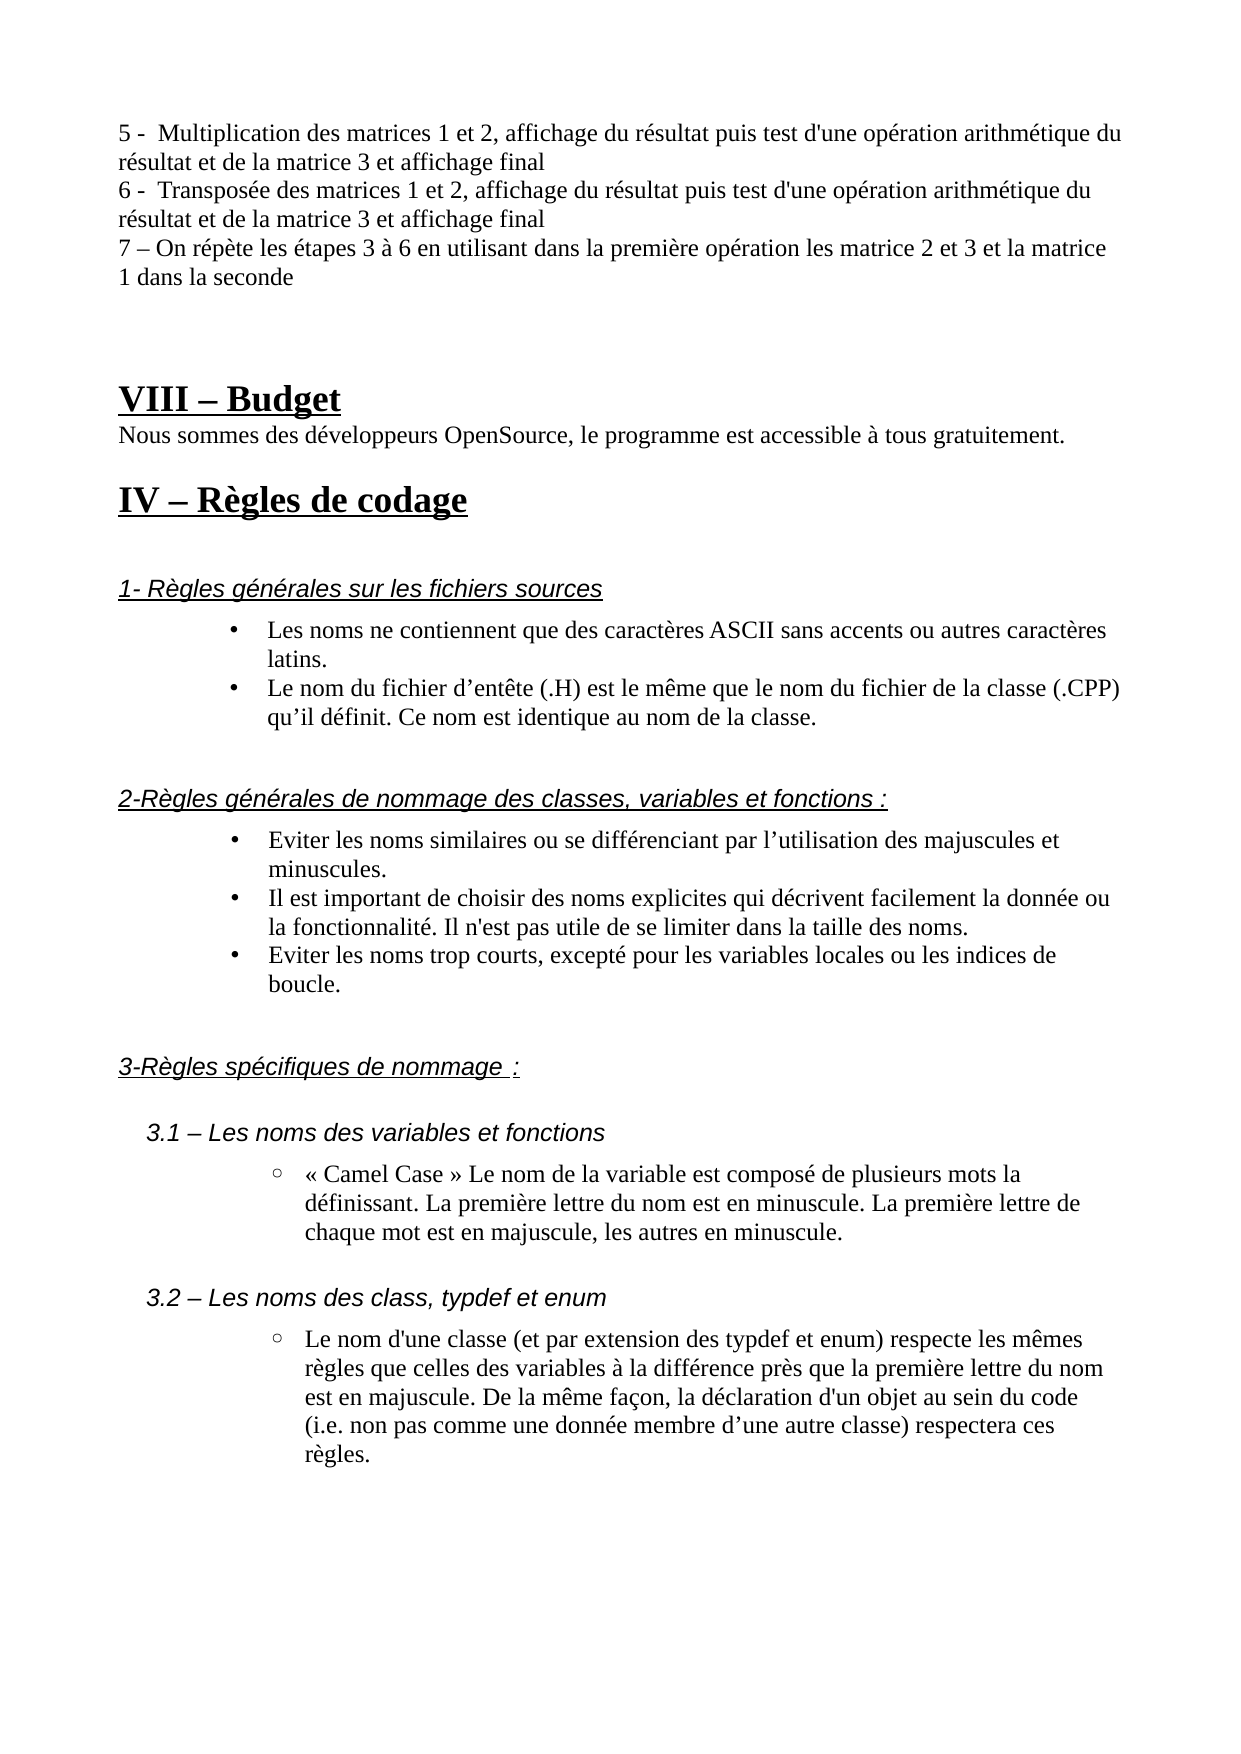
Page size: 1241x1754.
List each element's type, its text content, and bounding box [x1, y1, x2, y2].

list Eviter les noms trop courts, excepté pour les variables locales ou les indices de boucle. [231, 941, 1122, 998]
text IV – Règles de codage [118, 477, 1122, 521]
list Les noms ne contiennent que des caractères ASCII sans accents ou autres caractères latins. [229, 616, 1122, 673]
list « Camel Case » Le nom de la variable est composé de plusieurs mots la définissant. La première lettre du nom est en minuscule. La première lettre de chaque mot est en majuscule, les autres en minuscule. [267, 1159, 1122, 1246]
text 5 - Multiplication des matrices 1 et 2, affichage du résultat puis test d'une opération arithmétique du résultat et de la matrice 3 et affichage final [118, 118, 1122, 176]
text VIII – Budget [118, 377, 1122, 420]
list Le nom d'une classe (et par extension des typdef et enum) respecte les mêmes règles que celles des variables à la différence près que la première lettre du nom est en majuscule. De la même façon, la déclaration d'un objet au sein du code (i.e. non pas comme une donnée membre d’une autre classe) respectera ces règles. [267, 1324, 1122, 1468]
subtitle 3-Règles spécifiques de nommage : [118, 1052, 1122, 1081]
subtitle 1- Règles générales sur les fichiers sources [118, 574, 1122, 603]
list Le nom du fichier d’entête (.H) est le même que le nom du fichier de la classe (.CPP) qu’il définit. Ce nom est identique au nom de la classe. [229, 673, 1122, 731]
text Nous sommes des développeurs OpenSource, le programme est accessible à tous gratuitement. [118, 420, 1122, 449]
list Eviter les noms similaires ou se différenciant par l’utilisation des majuscules et minuscules. [231, 826, 1122, 883]
subtitle 2-Règles générales de nommage des classes, variables et fonctions : [118, 784, 1122, 813]
text 6 - Transposée des matrices 1 et 2, affichage du résultat puis test d'une opération arithmétique du résultat et de la matrice 3 et affichage final [118, 176, 1122, 233]
subtitle 3.2 – Les noms des class, typdef et enum [118, 1283, 1122, 1312]
list Il est important de choisir des noms explicites qui décrivent facilement la donnée ou la fonctionnalité. Il n'est pas utile de se limiter dans la taille des noms. [231, 883, 1122, 941]
subtitle 3.1 – Les noms des variables et fonctions [118, 1118, 1122, 1147]
text 7 – On répète les étapes 3 à 6 en utilisant dans la première opération les matrice 2 et 3 et la matrice 1 dans la seconde [118, 233, 1122, 291]
